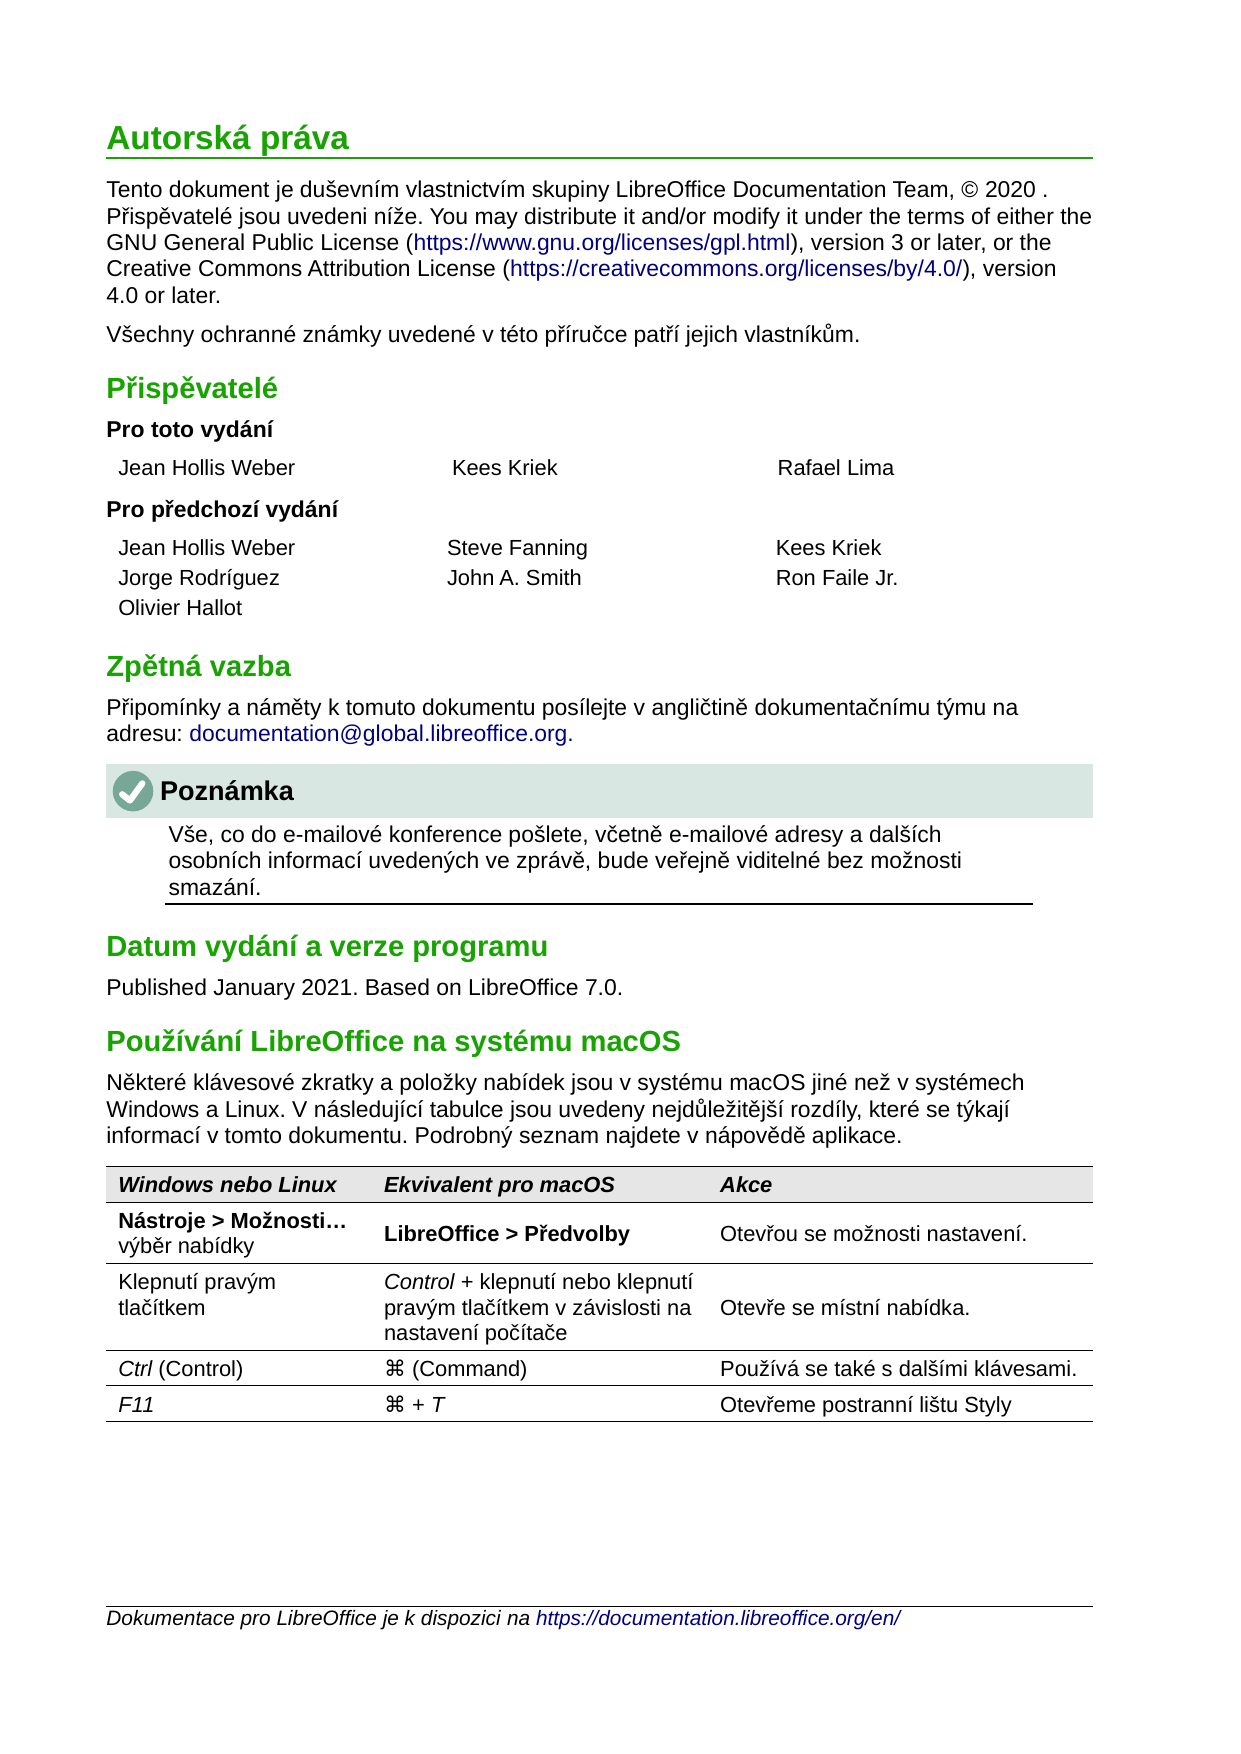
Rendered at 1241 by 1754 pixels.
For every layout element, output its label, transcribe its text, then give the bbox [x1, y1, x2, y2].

table_cell John A. Smith [435, 565, 764, 595]
subtitle Přispěvatelé [106, 371, 1093, 404]
table_cell Klepnutí pravým tlačítkem [106, 1264, 372, 1349]
table_cell F11 [106, 1386, 372, 1421]
subtitle Používání LibreOffice na systému macOS [106, 1024, 1093, 1057]
table_cell Olivier Hallot [106, 595, 435, 625]
table_cell Jorge Rodríguez [106, 565, 435, 595]
table_header Rafael Lima [766, 455, 1093, 485]
text Vše, co do e-mailové konference pošlete, včetně e-mailové adresy a dalších osobních informací uvedených ve zprávě, bude veřejně viditelné bez možnosti smazání. [165, 818, 1033, 903]
text Všechny ochranné známky uvedené v této příručce patří jejich vlastníkům. [106, 321, 1093, 347]
table_cell ⌘ + T [372, 1386, 708, 1421]
table_cell [764, 595, 1093, 625]
subtitle Autorská práva [106, 118, 1093, 157]
table_header Kees Kriek [764, 535, 1093, 565]
text Pro toto vydání [106, 416, 1093, 442]
text Tento dokument je duševním vlastnictvím skupiny LibreOffice Documentation Team, © 2020 . Přispěvatelé jsou uvedeni níže. You may distribute it and/or modify it under the terms of either the GNU General Public License (https://www.gnu.org/licenses/gpl.html), version 3 or later, or the Creative Commons Attribution License (https://creativecommons.org/licenses/by/4.0/), version 4.0 or later. [106, 176, 1093, 308]
text Pro předchozí vydání [106, 496, 1093, 523]
subtitle Zpětná vazba [106, 649, 1093, 682]
table_cell LibreOffice > Předvolby [372, 1203, 708, 1263]
subtitle Datum vydání a verze programu [106, 929, 1093, 962]
text Některé klávesové zkratky a položky nabídek jsou v systému macOS jiné než v systémech Windows a Linux. V následující tabulce jsou uvedeny nejdůležitější rozdíly, které se týkají informací v tomto dokumentu. Podrobný seznam najdete v nápovědě aplikace. [106, 1069, 1093, 1148]
table_cell Ctrl (Control) [106, 1351, 372, 1385]
table_header Jean Hollis Weber [106, 455, 440, 485]
table_header Windows nebo Linux [106, 1167, 372, 1202]
subtitle Poznámka [106, 764, 1093, 818]
table_header Ekvivalent pro macOS [372, 1167, 708, 1202]
table_header Akce [708, 1167, 1093, 1202]
table_cell Ron Faile Jr. [764, 565, 1093, 595]
table_header Jean Hollis Weber [106, 535, 435, 565]
text Published January 2021. Based on LibreOffice 7.0. [106, 974, 1093, 1000]
table_cell Nástroje > Možnosti… výběr nabídky [106, 1203, 372, 1263]
table_cell Otevřeme postranní lištu Styly [708, 1386, 1093, 1421]
table_header Kees Kriek [440, 455, 766, 485]
table_cell Používá se také s dalšími klávesami. [708, 1351, 1093, 1385]
table_cell [435, 595, 764, 625]
table_cell Otevře se místní nabídka. [708, 1264, 1093, 1349]
table_cell Control + klepnutí nebo klepnutí pravým tlačítkem v závislosti na nastavení počítače [372, 1264, 708, 1349]
text Připomínky a náměty k tomuto dokumentu posílejte v angličtině dokumentačnímu týmu na adresu: documentation@global.libreoffice.org. [106, 694, 1093, 747]
table_cell ⌘ (Command) [372, 1351, 708, 1385]
table_cell Otevřou se možnosti nastavení. [708, 1203, 1093, 1263]
table_header Steve Fanning [435, 535, 764, 565]
